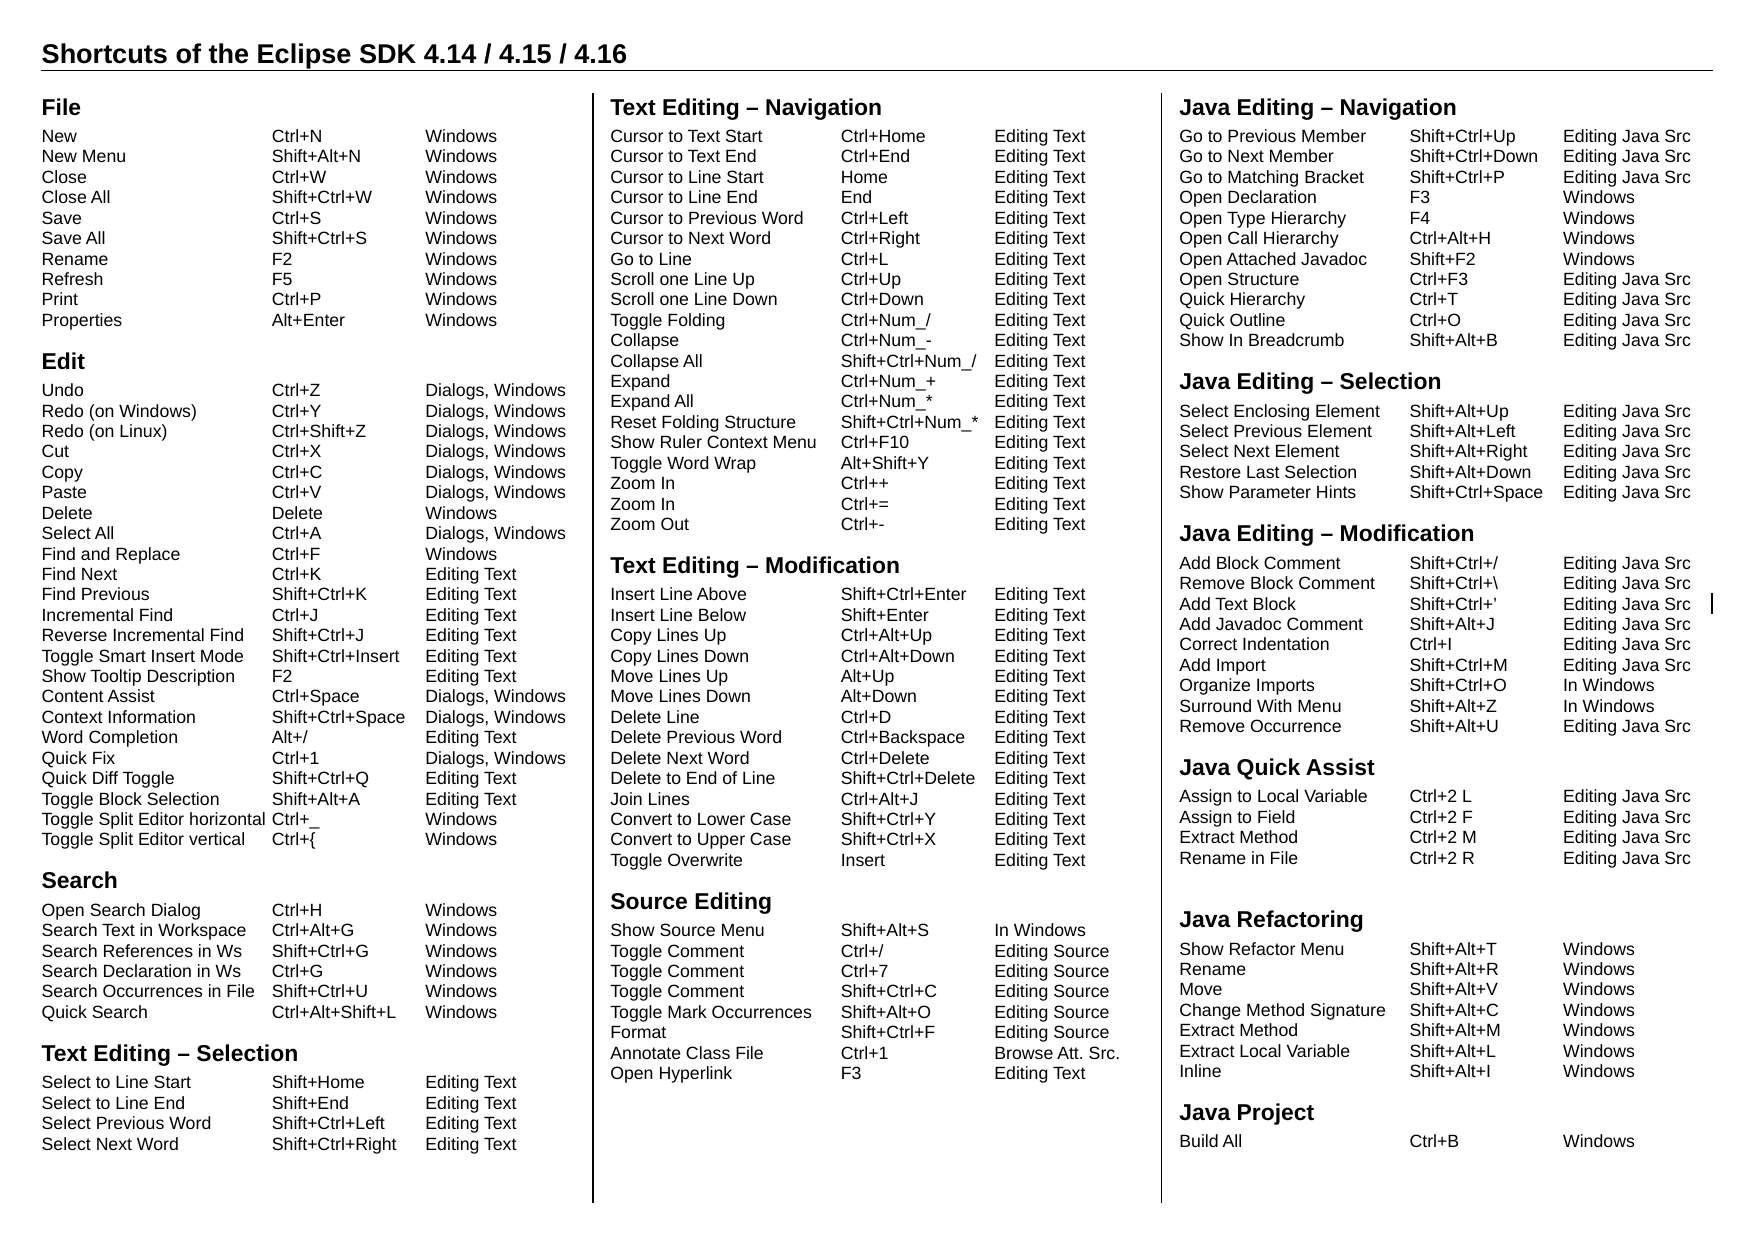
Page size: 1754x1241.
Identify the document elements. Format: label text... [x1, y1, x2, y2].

text Search Text in Workspace Ctrl+Alt+G Windows [41, 920, 575, 940]
text Insert Line Below Shift+Enter Editing Text [610, 604, 1144, 625]
text Open Call Hierarchy Ctrl+Alt+H Windows [1179, 228, 1713, 248]
text Redo (on Linux) Ctrl+Shift+Z Dialogs, Windows [41, 421, 575, 441]
text Search References in Ws Shift+Ctrl+G Windows [41, 940, 575, 961]
text Change Method Signature Shift+Alt+C Windows [1179, 999, 1713, 1020]
text Assign to Local Variable Ctrl+2 L Editing Java Src [1179, 786, 1713, 807]
text Go to Previous Member Shift+Ctrl+Up Editing Java Src [1179, 126, 1713, 146]
text Select Previous Element Shift+Alt+Left Editing Java Src [1179, 421, 1713, 441]
text Reset Folding Structure Shift+Ctrl+Num_* Editing Text [610, 412, 1144, 432]
text Toggle Folding Ctrl+Num_/ Editing Text [610, 309, 1144, 330]
text Toggle Split Editor horizontal Ctrl+_ Windows [41, 809, 575, 829]
text Toggle Overwrite Insert Editing Text [610, 849, 1144, 870]
text New Ctrl+N Windows [41, 126, 575, 146]
text New Menu Shift+Alt+N Windows [41, 146, 575, 167]
text Delete Line Ctrl+D Editing Text [610, 707, 1144, 727]
text Refresh F5 Windows [41, 269, 575, 289]
text Zoom Out Ctrl+- Editing Text [610, 514, 1144, 534]
text Rename F2 Windows [41, 248, 575, 269]
subtitle Java Project [1179, 1099, 1713, 1125]
text Restore Last Selection Shift+Alt+Down Editing Java Src [1179, 462, 1713, 482]
text Annotate Class File Ctrl+1 Browse Att. Src. [610, 1042, 1144, 1063]
subtitle Text Editing – Navigation [610, 93, 1144, 120]
text Go to Line Ctrl+L Editing Text [610, 248, 1144, 269]
text Inline Shift+Alt+I Windows [1179, 1061, 1713, 1081]
text Undo Ctrl+Z Dialogs, Windows [41, 380, 575, 400]
subtitle Java Editing – Selection [1179, 368, 1713, 394]
subtitle Java Quick Assist [1179, 754, 1713, 780]
text Delete Next Word Ctrl+Delete Editing Text [610, 747, 1144, 768]
text Properties Alt+Enter Windows [41, 309, 575, 330]
text Select Enclosing Element Shift+Alt+Up Editing Java Src [1179, 400, 1713, 421]
text Copy Lines Down Ctrl+Alt+Down Editing Text [610, 645, 1144, 666]
text Show Refactor Menu Shift+Alt+T Windows [1179, 938, 1713, 959]
text Quick Fix Ctrl+1 Dialogs, Windows [41, 747, 575, 768]
text Find Next Ctrl+K Editing Text [41, 564, 575, 584]
text Delete Delete Windows [41, 502, 575, 523]
text Remove Occurrence Shift+Alt+U Editing Java Src [1179, 716, 1713, 736]
text Show Source Menu Shift+Alt+S In Windows [610, 920, 1144, 940]
text Open Declaration F3 Windows [1179, 187, 1713, 207]
text Toggle Comment Ctrl+7 Editing Source [610, 961, 1144, 981]
text Toggle Comment Shift+Ctrl+C Editing Source [610, 981, 1144, 1002]
text Cursor to Line End End Editing Text [610, 187, 1144, 207]
text Close All Shift+Ctrl+W Windows [41, 187, 575, 207]
text Quick Outline Ctrl+O Editing Java Src [1179, 309, 1713, 330]
text Assign to Field Ctrl+2 F Editing Java Src [1179, 807, 1713, 827]
text Content Assist Ctrl+Space Dialogs, Windows Context Information Shift+Ctrl+Space Dialogs, Windows [41, 686, 575, 727]
text Cursor to Next Word Ctrl+Right Editing Text [610, 228, 1144, 248]
text Format Shift+Ctrl+F Editing Source [610, 1022, 1144, 1042]
text Cursor to Text End Ctrl+End Editing Text [610, 146, 1144, 167]
subtitle Edit [41, 348, 575, 374]
subtitle Source Editing [610, 888, 1144, 914]
text Open Attached Javadoc Shift+F2 Windows [1179, 248, 1713, 269]
text Extract Method Shift+Alt+M Windows [1179, 1020, 1713, 1040]
text Select Next Element Shift+Alt+Right Editing Java Src [1179, 441, 1713, 462]
text Correct Indentation Ctrl+I Editing Java Src [1179, 634, 1713, 654]
text Save All Shift+Ctrl+S Windows [41, 228, 575, 248]
text Go to Matching Bracket Shift+Ctrl+P Editing Java Src [1179, 167, 1713, 187]
subtitle Java Editing – Modification [1179, 520, 1713, 546]
subtitle Java Editing – Navigation [1179, 93, 1713, 120]
text Word Completion Alt+/ Editing Text [41, 727, 575, 747]
text Print Ctrl+P Windows [41, 289, 575, 309]
text Search Declaration in Ws Ctrl+G Windows [41, 961, 575, 981]
text Surround With Menu Shift+Alt+Z In Windows [1179, 695, 1713, 716]
text Move Lines Down Alt+Down Editing Text [610, 686, 1144, 707]
text Extract Local Variable Shift+Alt+L Windows [1179, 1040, 1713, 1061]
text Rename Shift+Alt+R Windows [1179, 959, 1713, 979]
text Toggle Smart Insert Mode Shift+Ctrl+Insert Editing Text [41, 645, 575, 666]
text Add Import Shift+Ctrl+M Editing Java Src [1179, 654, 1713, 675]
subtitle Search [41, 867, 575, 893]
text Toggle Block Selection Shift+Alt+A Editing Text [41, 788, 575, 809]
text Copy Ctrl+C Dialogs, Windows [41, 462, 575, 482]
text Close Ctrl+W Windows [41, 167, 575, 187]
text Cursor to Text Start Ctrl+Home Editing Text [610, 126, 1144, 146]
text Add Text Block Shift+Ctrl+’ Editing Java Src [1179, 593, 1711, 614]
text Select All Ctrl+A Dialogs, Windows [41, 523, 575, 543]
text Find and Replace Ctrl+F Windows [41, 543, 575, 564]
text Cut Ctrl+X Dialogs, Windows [41, 441, 575, 462]
text Toggle Mark Occurrences Shift+Alt+O Editing Source [610, 1002, 1144, 1022]
text Cursor to Line Start Home Editing Text [610, 167, 1144, 187]
text Find Previous Shift+Ctrl+K Editing Text [41, 584, 575, 604]
text Organize Imports Shift+Ctrl+O In Windows [1179, 675, 1713, 695]
text Collapse All Shift+Ctrl+Num_/ Editing Text [610, 350, 1144, 371]
text Redo (on Windows) Ctrl+Y Dialogs, Windows [41, 400, 575, 421]
text Select Previous Word Shift+Ctrl+Left Editing Text [41, 1113, 575, 1133]
text Remove Block Comment Shift+Ctrl+\ Editing Java Src [1179, 573, 1713, 593]
text Quick Diff Toggle Shift+Ctrl+Q Editing Text [41, 768, 575, 788]
text Paste Ctrl+V Dialogs, Windows [41, 482, 575, 502]
text Quick Hierarchy Ctrl+T Editing Java Src [1179, 289, 1713, 309]
text Show Ruler Context Menu Ctrl+F10 Editing Text [610, 432, 1144, 452]
text Open Structure Ctrl+F3 Editing Java Src [1179, 269, 1713, 289]
text Zoom In Ctrl++ Editing Text [610, 473, 1144, 493]
text Select Next Word Shift+Ctrl+Right Editing Text [41, 1133, 575, 1154]
subtitle Text Editing – Selection [41, 1040, 575, 1066]
text Join Lines Ctrl+Alt+J Editing Text [610, 788, 1144, 809]
text Copy Lines Up Ctrl+Alt+Up Editing Text [610, 625, 1144, 645]
text Quick Search Ctrl+Alt+Shift+L Windows [41, 1002, 575, 1022]
text Go to Next Member Shift+Ctrl+Down Editing Java Src [1179, 146, 1713, 167]
text Build All Ctrl+B Windows [1179, 1131, 1713, 1152]
subtitle Java Refactoring [1179, 906, 1713, 932]
text Move Lines Up Alt+Up Editing Text [610, 666, 1144, 686]
text Zoom In Ctrl+= Editing Text [610, 493, 1144, 514]
text Scroll one Line Up Ctrl+Up Editing Text [610, 269, 1144, 289]
text Save Ctrl+S Windows [41, 207, 575, 228]
text Show Tooltip Description F2 Editing Text [41, 666, 575, 686]
text Open Type Hierarchy F4 Windows [1179, 207, 1713, 228]
text Open Hyperlink F3 Editing Text [610, 1063, 1144, 1083]
text Convert to Lower Case Shift+Ctrl+Y Editing Text [610, 809, 1144, 829]
text Open Search Dialog Ctrl+H Windows [41, 899, 575, 920]
text Extract Method Ctrl+2 M Editing Java Src [1179, 827, 1713, 847]
text Show In Breadcrumb Shift+Alt+B Editing Java Src [1179, 330, 1713, 350]
text Expand Ctrl+Num_+ Editing Text [610, 371, 1144, 391]
text Move Shift+Alt+V Windows [1179, 979, 1713, 999]
text Rename in File Ctrl+2 R Editing Java Src [1179, 847, 1713, 868]
text Insert Line Above Shift+Ctrl+Enter Editing Text [610, 584, 1144, 604]
text Scroll one Line Down Ctrl+Down Editing Text [610, 289, 1144, 309]
text Delete to End of Line Shift+Ctrl+Delete Editing Text [610, 768, 1144, 788]
text Delete Previous Word Ctrl+Backspace Editing Text [610, 727, 1144, 747]
text Add Javadoc Comment Shift+Alt+J Editing Java Src [1179, 614, 1713, 634]
text Select to Line Start Shift+Home Editing Text [41, 1072, 575, 1092]
text Show Parameter Hints Shift+Ctrl+Space Editing Java Src [1179, 482, 1713, 502]
text Select to Line End Shift+End Editing Text [41, 1092, 575, 1113]
text Search Occurrences in File Shift+Ctrl+U Windows [41, 981, 575, 1002]
text Incremental Find Ctrl+J Editing Text [41, 604, 575, 625]
text Toggle Split Editor vertical Ctrl+{ Windows [41, 829, 575, 849]
text Toggle Word Wrap Alt+Shift+Y Editing Text [610, 452, 1144, 473]
text Collapse Ctrl+Num_- Editing Text [610, 330, 1144, 350]
subtitle File [41, 93, 575, 120]
text Toggle Comment Ctrl+/ Editing Source [610, 940, 1144, 961]
text Reverse Incremental Find Shift+Ctrl+J Editing Text [41, 625, 575, 645]
text Add Block Comment Shift+Ctrl+/ Editing Java Src [1179, 552, 1713, 573]
text Convert to Upper Case Shift+Ctrl+X Editing Text [610, 829, 1144, 849]
text Expand All Ctrl+Num_* Editing Text [610, 391, 1144, 412]
subtitle Text Editing – Modification [610, 552, 1144, 578]
text Cursor to Previous Word Ctrl+Left Editing Text [610, 207, 1144, 228]
